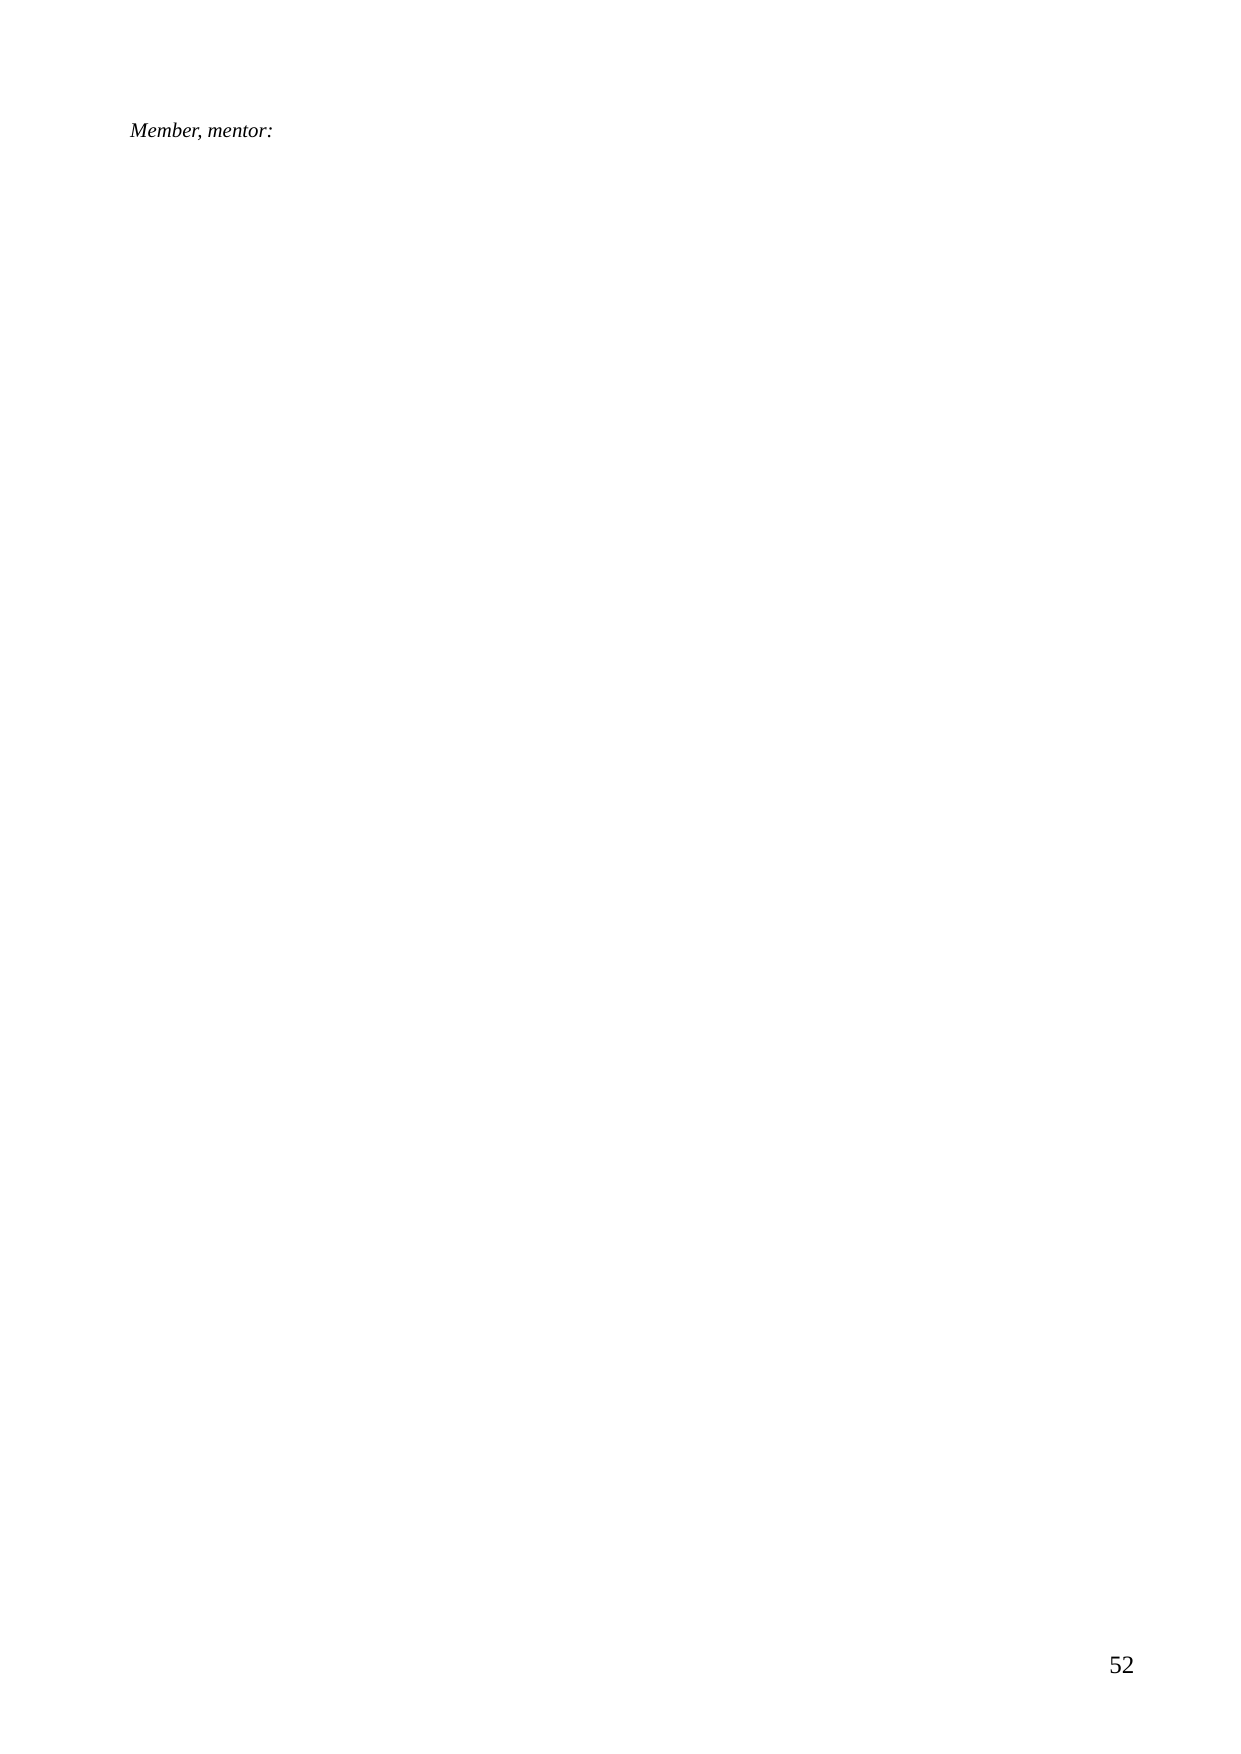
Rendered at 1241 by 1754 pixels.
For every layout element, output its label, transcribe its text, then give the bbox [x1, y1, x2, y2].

table_cell [473, 118, 1131, 142]
table_cell Member, mentor: [119, 118, 473, 142]
